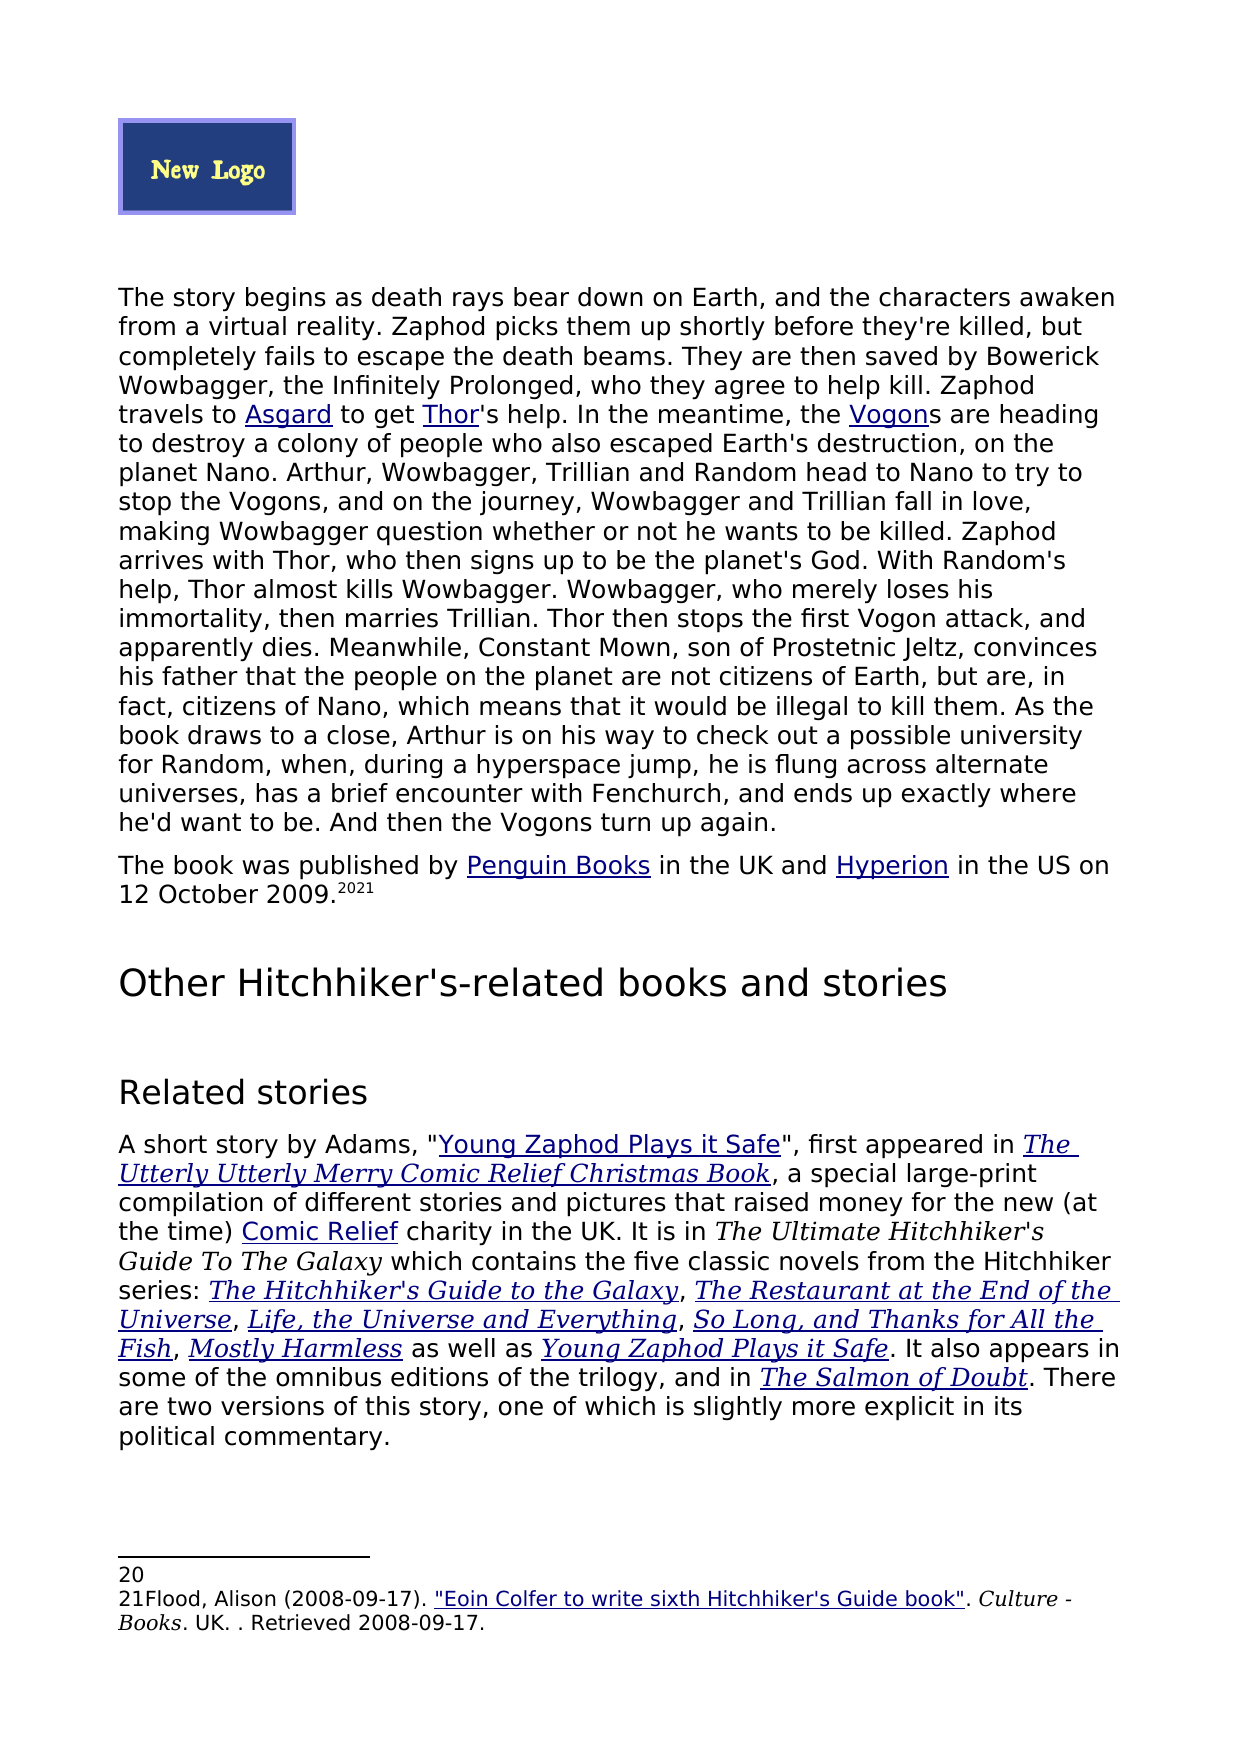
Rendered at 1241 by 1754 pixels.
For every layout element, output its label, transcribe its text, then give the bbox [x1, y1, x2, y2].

text The story begins as death rays bear down on Earth, and the characters awaken from a virtual reality. Zaphod picks them up shortly before they're killed, but completely fails to escape the death beams. They are then saved by Bowerick Wowbagger, the Infinitely Prolonged, who they agree to help kill. Zaphod travels to Asgard to get Thor's help. In the meantime, the Vogons are heading to destroy a colony of people who also escaped Earth's destruction, on the planet Nano. Arthur, Wowbagger, Trillian and Random head to Nano to try to stop the Vogons, and on the journey, Wowbagger and Trillian fall in love, making Wowbagger question whether or not he wants to be killed. Zaphod arrives with Thor, who then signs up to be the planet's God. With Random's help, Thor almost kills Wowbagger. Wowbagger, who merely loses his immortality, then marries Trillian. Thor then stops the first Vogon attack, and apparently dies. Meanwhile, Constant Mown, son of Prostetnic Jeltz, convinces his father that the people on the planet are not citizens of Earth, but are, in fact, citizens of Nano, which means that it would be illegal to kill them. As the book draws to a close, Arthur is on his way to check out a possible university for Random, when, during a hyperspace jump, he is flung across alternate universes, has a brief encounter with Fenchurch, and ends up exactly where he'd want to be. And then the Vogons turn up again. [118, 283, 1122, 838]
subtitle Other Hitchhiker's-related books and stories [118, 962, 1122, 1006]
text A short story by Adams, "Young Zaphod Plays it Safe", first appeared in The Utterly Utterly Merry Comic Relief Christmas Book, a special large-print compilation of different stories and pictures that raised money for the new (at the time) Comic Relief charity in the UK. It is in The Ultimate Hitchhiker's Guide To The Galaxy which contains the five classic novels from the Hitchhiker series: The Hitchhiker's Guide to the Galaxy, The Restaurant at the End of the Universe, Life, the Universe and Everything, So Long, and Thanks for All the Fish, Mostly Harmless as well as Young Zaphod Plays it Safe. It also appears in some of the omnibus editions of the trilogy, and in The Salmon of Doubt. There are two versions of this story, one of which is slightly more explicit in its political commentary. [118, 1130, 1122, 1451]
picture [118, 118, 296, 215]
text Flood, Alison (2008-09-17). "Eoin Colfer to write sixth Hitchhiker's Guide book". Culture - Books. UK. . Retrieved 2008-09-17. [118, 1587, 1122, 1636]
subtitle Related stories [118, 1073, 1122, 1112]
text The book was published by Penguin Books in the UK and Hyperion in the US on 12 October 2009. [118, 851, 1122, 909]
